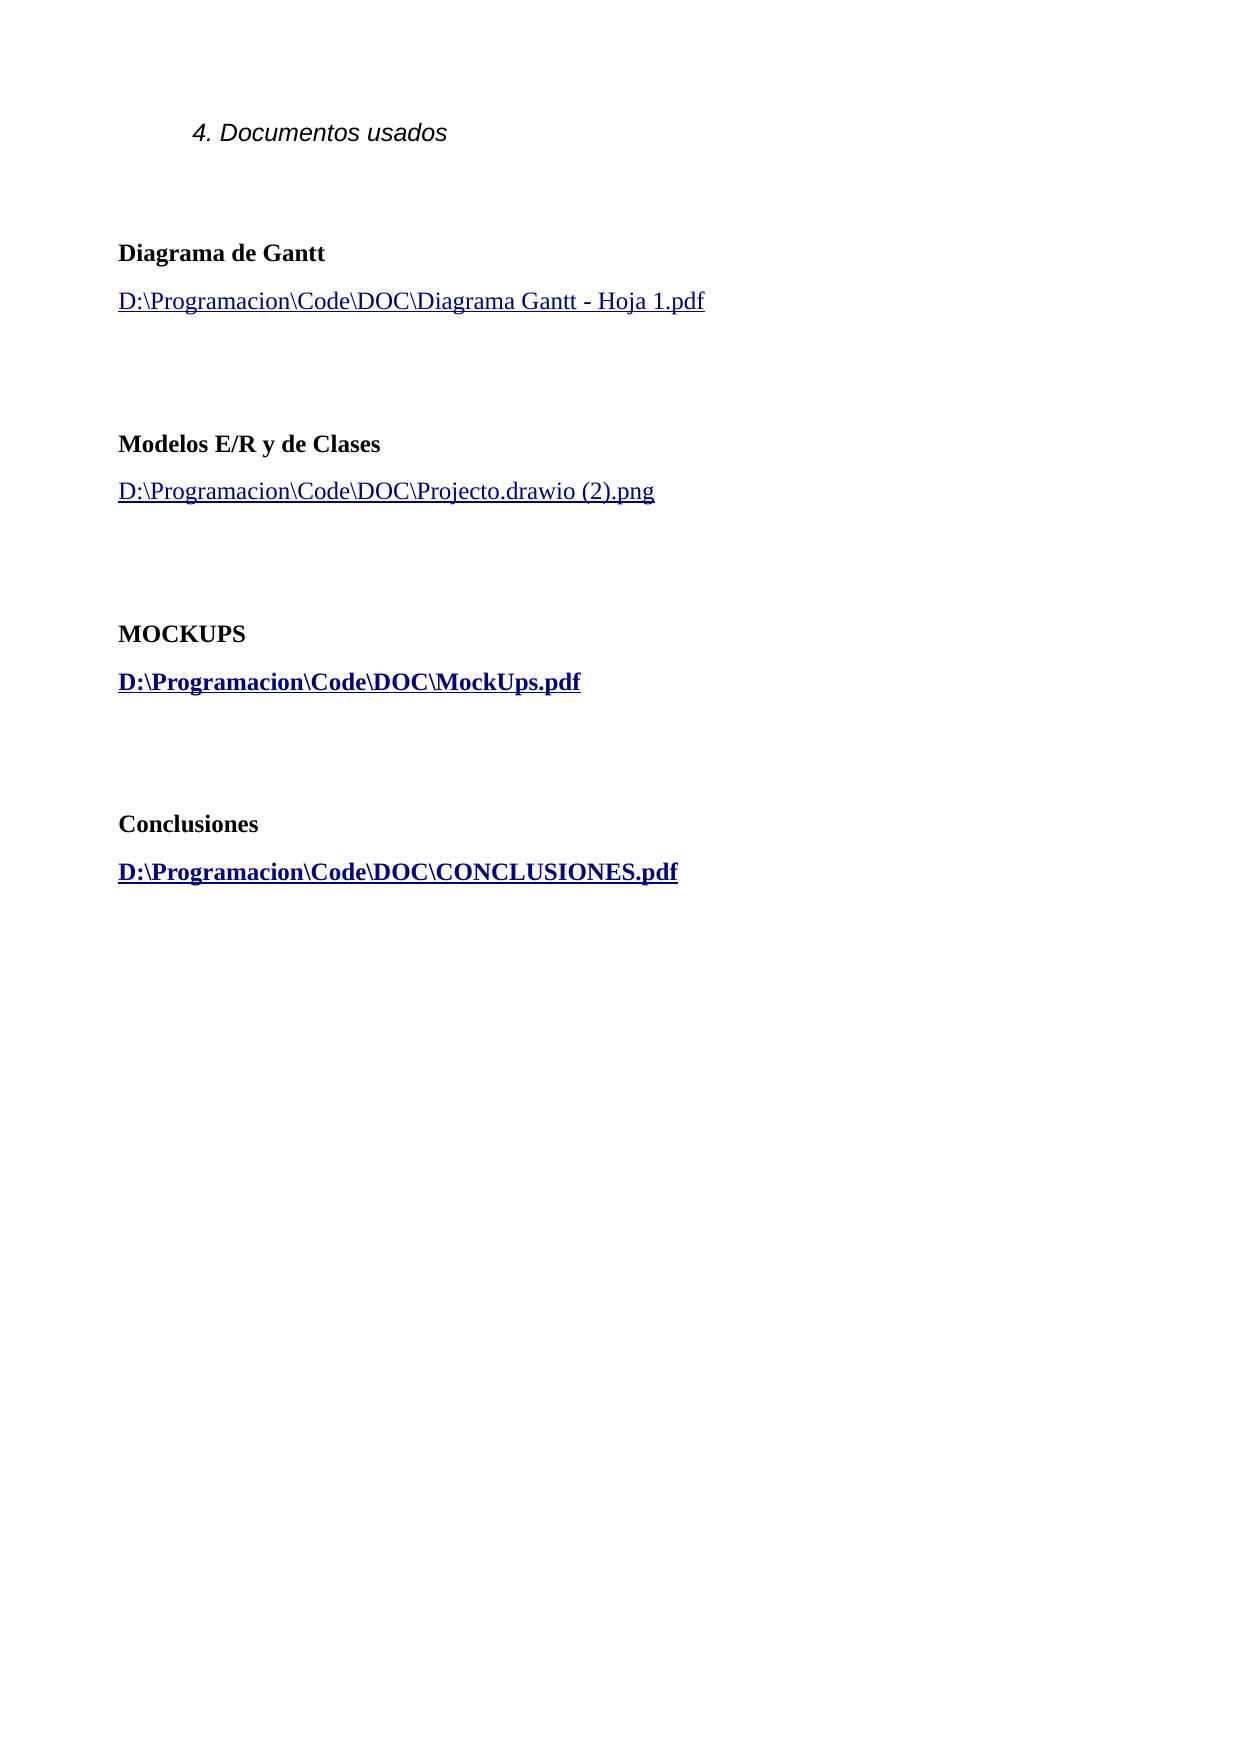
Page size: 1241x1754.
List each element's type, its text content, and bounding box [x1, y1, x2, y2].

text D:\Programacion\Code\DOC\Projecto.drawio (2).png [118, 476, 1122, 505]
list 4. Documentos usados [162, 118, 1122, 147]
text Modelos E/R y de Clases [118, 429, 1122, 457]
text D:\Programacion\Code\DOC\MockUps.pdf [118, 667, 1122, 696]
text Conclusiones [118, 809, 1122, 838]
text MOCKUPS [118, 619, 1122, 648]
text D:\Programacion\Code\DOC\CONCLUSIONES.pdf [118, 857, 1122, 886]
text Diagrama de Gantt [118, 205, 1122, 267]
text D:\Programacion\Code\DOC\Diagrama Gantt - Hoja 1.pdf [118, 286, 1122, 315]
